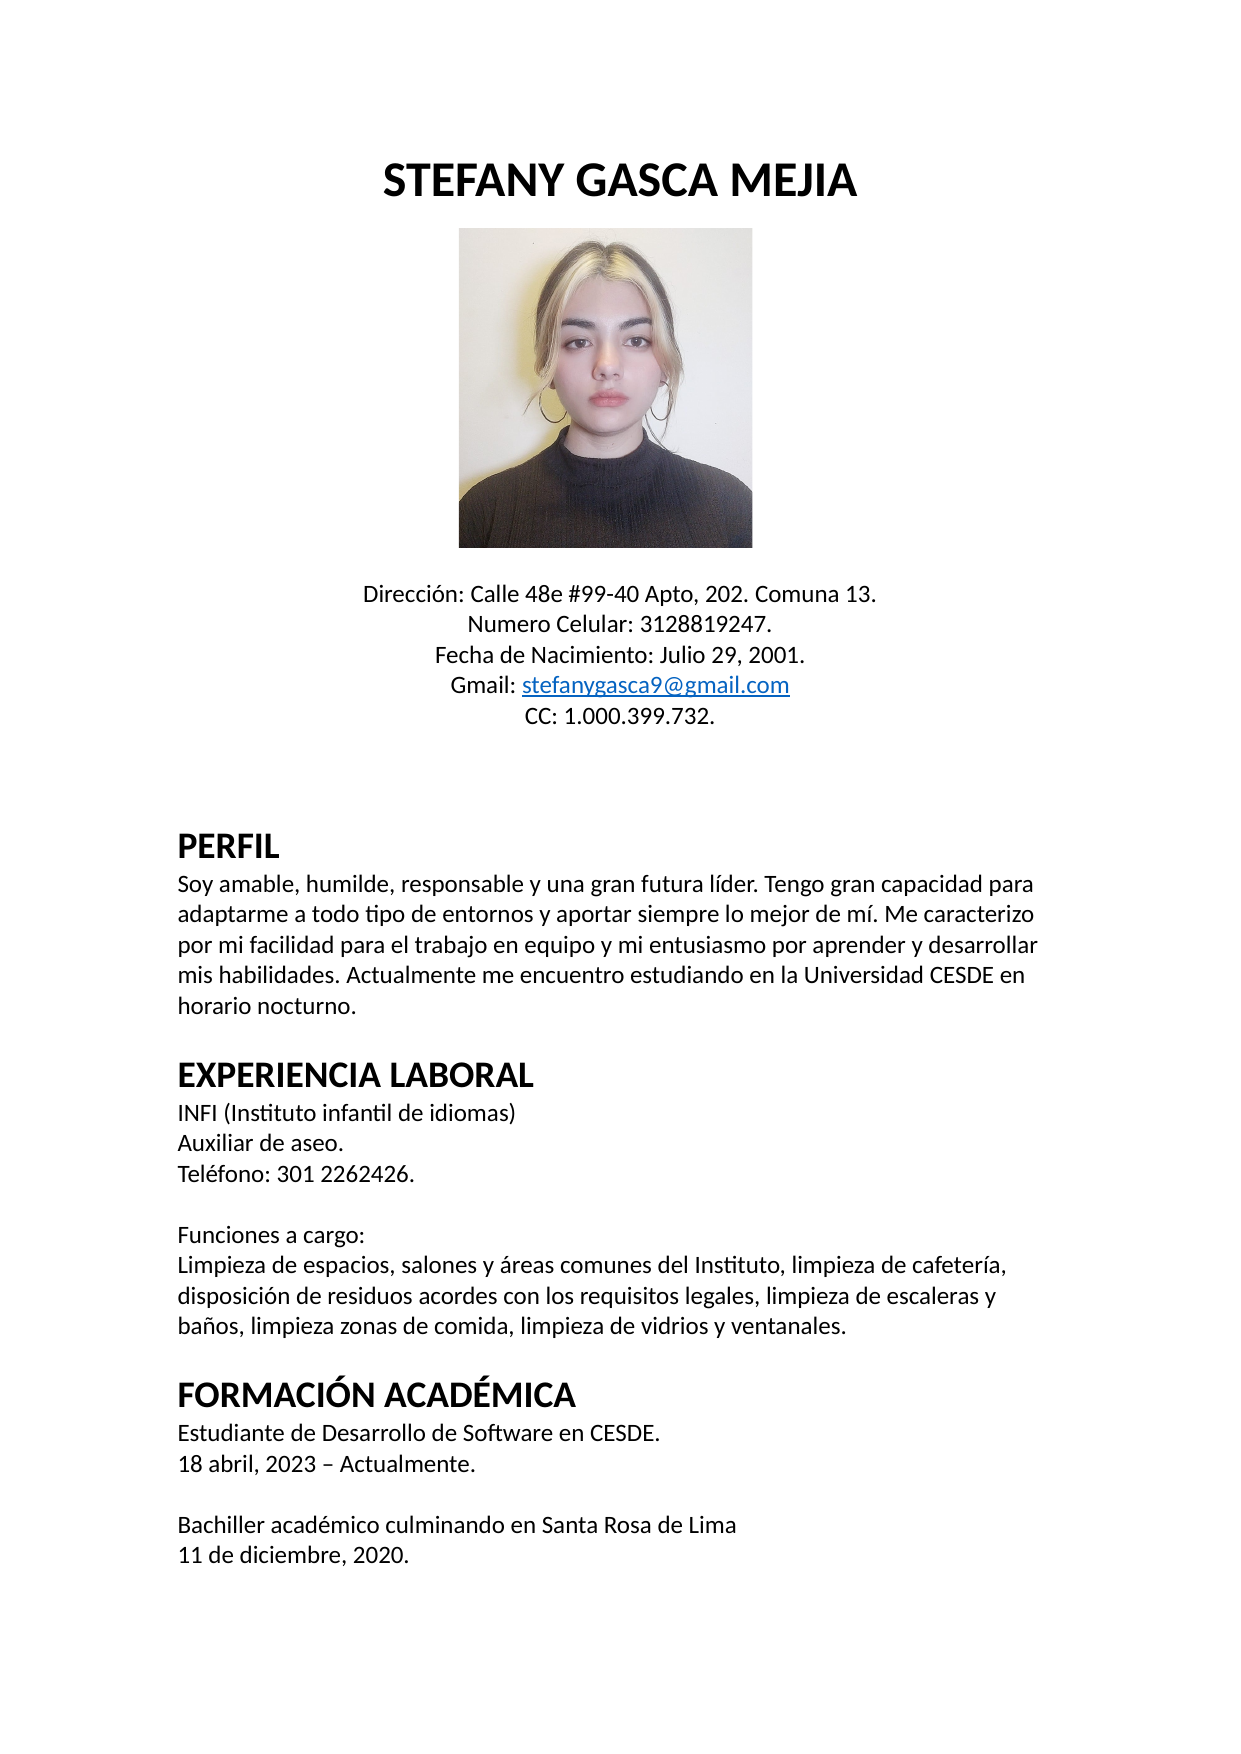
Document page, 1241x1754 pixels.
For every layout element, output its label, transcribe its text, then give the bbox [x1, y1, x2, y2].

text Soy amable, humilde, responsable y una gran futura líder. Tengo gran capacidad para adaptarme a todo tipo de entornos y aportar siempre lo mejor de mí. Me caracterizo por mi facilidad para el trabajo en equipo y mi entusiasmo por aprender y desarrollar mis habilidades. Actualmente me encuentro estudiando en la Universidad CESDE en horario nocturno. [177, 868, 1063, 1020]
text 18 abril, 2023 – Actualmente. [177, 1448, 1063, 1478]
text INFI (Instituto infantil de idiomas) [177, 1097, 1063, 1127]
text CC: 1.000.399.732. [177, 700, 1063, 730]
text Numero Celular: 3128819247. [177, 608, 1063, 639]
text Dirección: Calle 48e #99-40 Apto, 202. Comuna 13. [177, 578, 1063, 608]
text Estudiante de Desarrollo de Software en CESDE. [177, 1417, 1063, 1448]
text Limpieza de espacios, salones y áreas comunes del Instituto, limpieza de cafetería, disposición de residuos acordes con los requisitos legales, limpieza de escaleras y baños, limpieza zonas de comida, limpieza de vidrios y ventanales. [177, 1249, 1063, 1341]
text PERFIL [177, 822, 1063, 868]
text Fecha de Nacimiento: Julio 29, 2001. [177, 639, 1063, 669]
text Auxiliar de aseo. [177, 1127, 1063, 1158]
picture [458, 228, 753, 548]
text EXPERIENCIA LABORAL [177, 1051, 1063, 1097]
text STEFANY GASCA MEJIA [177, 148, 1063, 209]
text Bachiller académico culminando en Santa Rosa de Lima [177, 1509, 1063, 1539]
text Gmail: stefanygasca9@gmail.com [177, 669, 1063, 700]
text Funciones a cargo: [177, 1219, 1063, 1249]
text Teléfono: 301 2262426. [177, 1158, 1063, 1188]
text FORMACIÓN ACADÉMICA [177, 1371, 1063, 1417]
text 11 de diciembre, 2020. [177, 1539, 1063, 1570]
